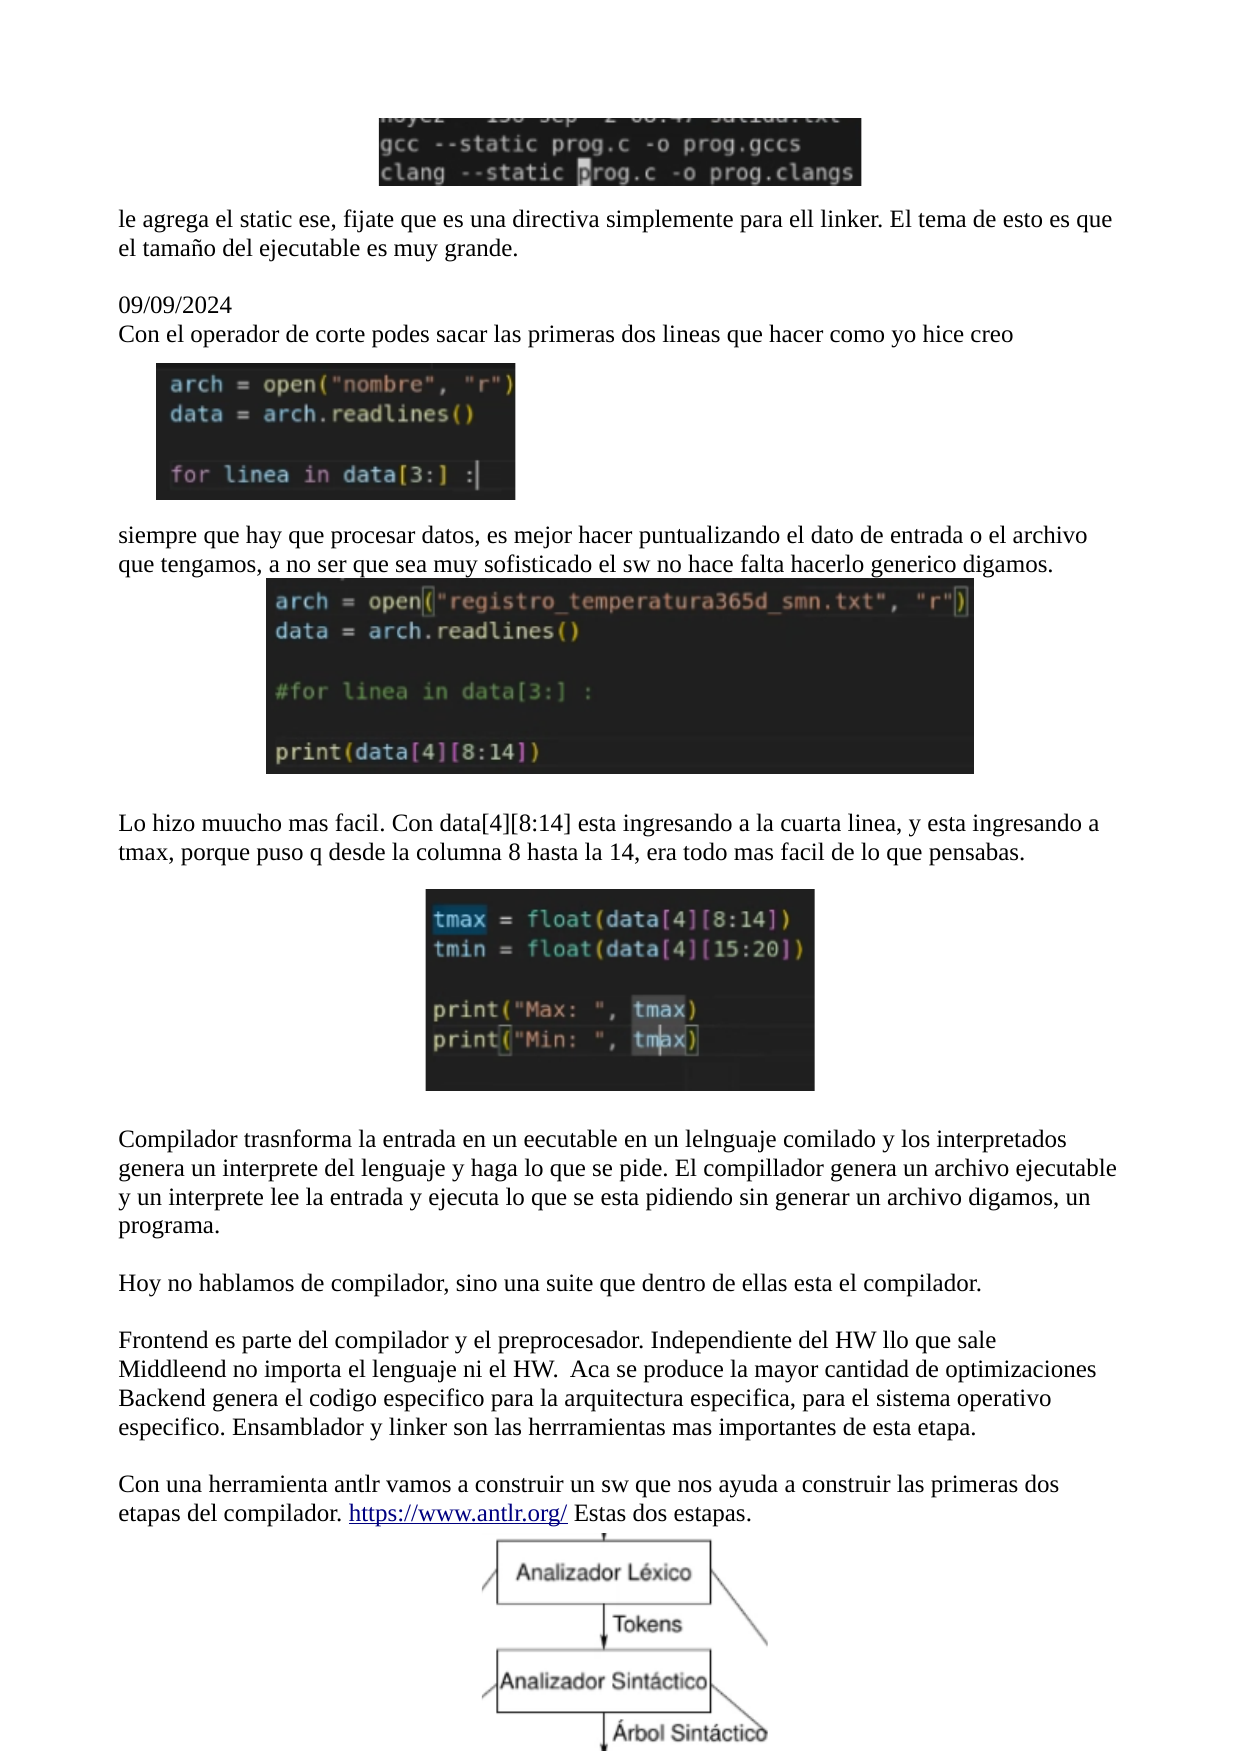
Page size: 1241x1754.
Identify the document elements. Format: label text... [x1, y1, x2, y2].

text Middleend no importa el lenguaje ni el HW. Aca se produce la mayor cantidad de optimizaciones [118, 1354, 1122, 1383]
text Hoy no hablamos de compilador, sino una suite que dentro de ellas esta el compilador. [118, 1268, 1122, 1297]
text Compilador trasnforma la entrada en un eecutable en un lelnguaje comilado y los interpretados genera un interprete del lenguaje y haga lo que se pide. El compillador genera un archivo ejecutable y un interprete lee la entrada y ejecuta lo que se esta pidiendo sin generar un archivo digamos, un programa. [118, 1124, 1122, 1239]
text siempre que hay que procesar datos, es mejor hacer puntualizando el dato de entrada o el archivo que tengamos, a no ser que sea muy sofisticado el sw no hace falta hacerlo generico digamos. [118, 521, 1122, 578]
text Backend genera el codigo especifico para la arquitectura especifica, para el sistema operativo especifico. Ensamblador y linker son las herrramientas mas importantes de esta etapa. [118, 1383, 1122, 1441]
picture [266, 578, 974, 774]
picture [425, 889, 815, 1091]
text Con una herramienta antlr vamos a construir un sw que nos ayuda a construir las primeras dos etapas del compilador. https://www.antlr.org/ Estas dos estapas. [118, 1469, 1122, 1613]
text Lo hizo muucho mas facil. Con data[4][8:14] esta ingresando a la cuarta linea, y esta ingresando a tmax, porque puso q desde la columna 8 hasta la 14, era todo mas facil de lo que pensabas. [118, 808, 1122, 866]
picture [378, 118, 862, 186]
text Frontend es parte del compilador y el preprocesador. Independiente del HW llo que sale [118, 1326, 1122, 1354]
text 09/09/2024 [118, 291, 1122, 319]
picture [481, 1533, 768, 1751]
picture [156, 363, 516, 500]
text le agrega el static ese, fijate que es una directiva simplemente para ell linker. El tema de esto es que el tamaño del ejecutable es muy grande. [118, 204, 1122, 262]
text Con el operador de corte podes sacar las primeras dos lineas que hacer como yo hice creo [118, 319, 1122, 348]
